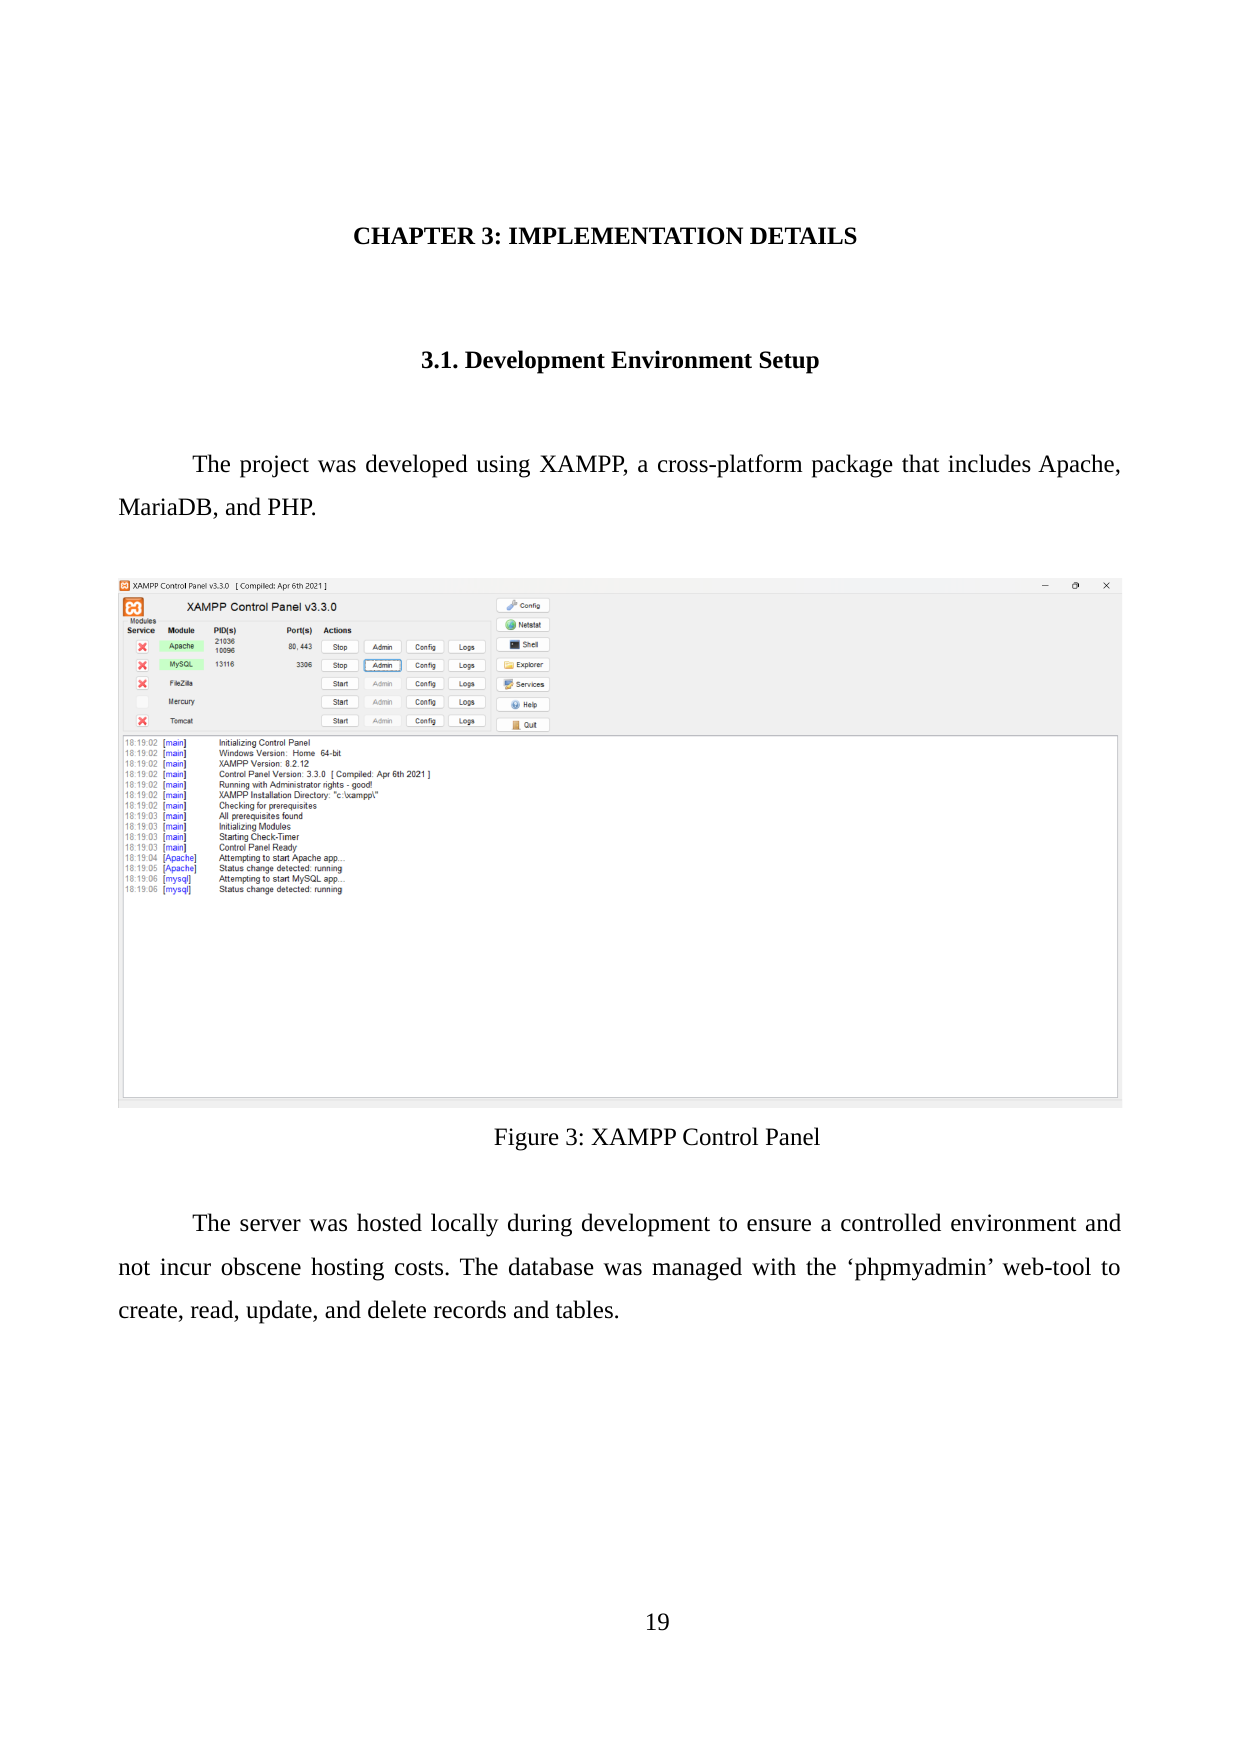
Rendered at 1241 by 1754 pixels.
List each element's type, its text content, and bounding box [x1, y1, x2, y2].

text The server was hosted locally during development to ensure a controlled environment and not incur obscene hosting costs. The database was managed with the ‘phpmyadmin’ web-tool to create, read, update, and delete records and tables. [118, 1208, 1122, 1323]
subtitle CHAPTER 3: IMPLEMENTATION DETAILS [148, 221, 1063, 250]
text The project was developed using XAMPP, a cross-platform package that includes Apache, MariaDB, and PHP. [118, 449, 1122, 521]
picture [118, 578, 1123, 1108]
subtitle 3.1. Development Environment Setup [118, 346, 1122, 374]
text Figure 3: XAMPP Control Panel [118, 1108, 1122, 1151]
